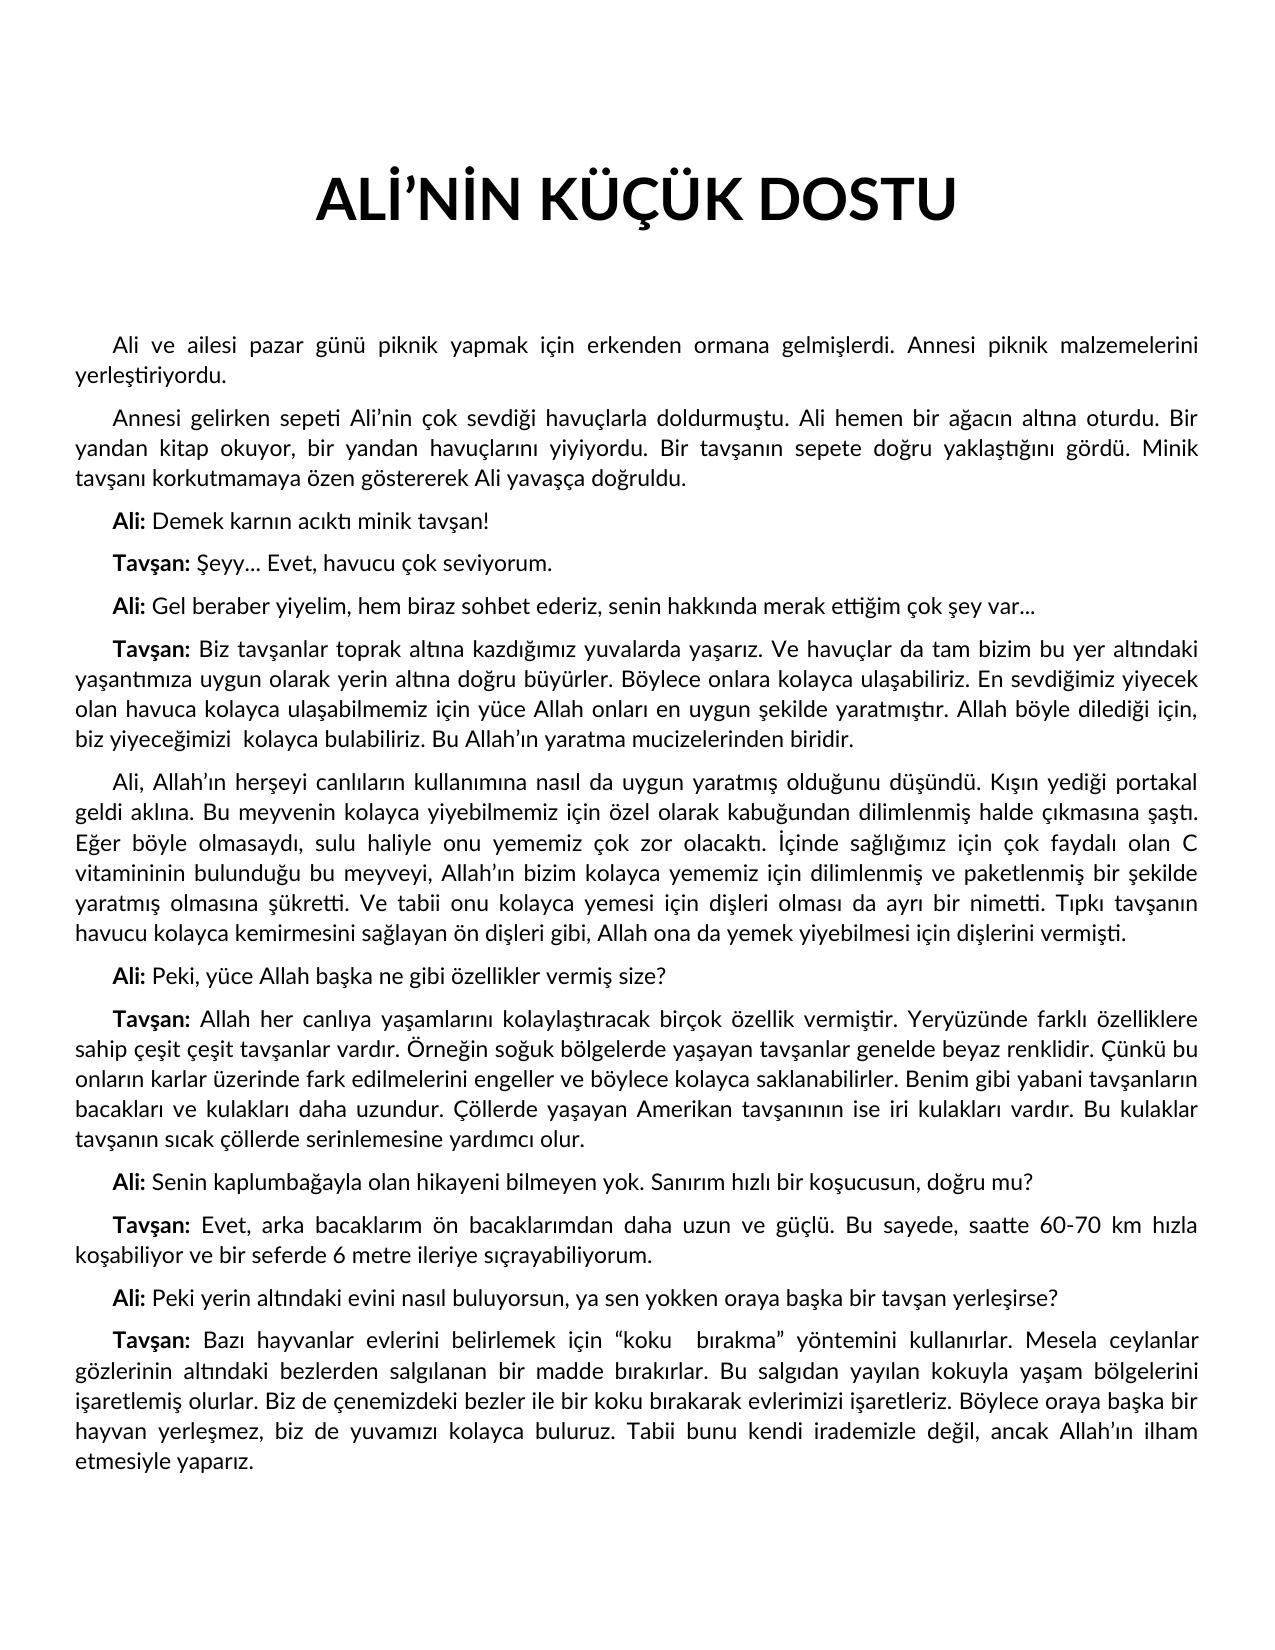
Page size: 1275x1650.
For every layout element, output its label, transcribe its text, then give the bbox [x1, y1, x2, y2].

text Ali: Senin kaplumbağayla olan hikayeni bilmeyen yok. Sanırım hızlı bir koşucusun, doğru mu? [75, 1168, 1200, 1195]
text Ali: Demek karnın acıktı minik tavşan! [75, 506, 1200, 534]
text Tavşan: Şeyy... Evet, havucu çok seviyorum. [75, 549, 1200, 577]
text Tavşan: Biz tavşanlar toprak altına kazdığımız yuvalarda yaşarız. Ve havuçlar da tam bizim bu yer altındaki yaşantımıza uygun olarak yerin altına doğru büyürler. Böylece onlara kolayca ulaşabiliriz. En sevdiğimiz yiyecek olan havuca kolayca ulaşabilmemiz için yüce Allah onları en uygun şekilde yaratmıştır. Allah böyle dilediği için, biz yiyeceğimizi kolayca bulabiliriz. Bu Allah’ın yaratma mucizelerinden biridir. [75, 634, 1200, 753]
text Ali: Gel beraber yiyelim, hem biraz sohbet ederiz, senin hakkında merak ettiğim çok şey var... [75, 592, 1200, 619]
text Annesi gelirken sepeti Ali’nin çok sevdiği havuçlarla doldurmuştu. Ali hemen bir ağacın altına oturdu. Bir yandan kitap okuyor, bir yandan havuçlarını yiyiyordu. Bir tavşanın sepete doğru yaklaştığını gördü. Minik tavşanı korkutmamaya özen göstererek Ali yavaşça doğruldu. [75, 403, 1200, 491]
text Ali, Allah’ın herşeyi canlıların kullanımına nasıl da uygun yaratmış olduğunu düşündü. Kışın yediği portakal geldi aklına. Bu meyvenin kolayca yiyebilmemiz için özel olarak kabuğundan dilimlenmiş halde çıkmasına şaştı. Eğer böyle olmasaydı, sulu haliyle onu yememiz çok zor olacaktı. İçinde sağlığımız için çok faydalı olan C vitamininin bulunduğu bu meyveyi, Allah’ın bizim kolayca yememiz için dilimlenmiş ve paketlenmiş bir şekilde yaratmış olmasına şükretti. Ve tabii onu kolayca yemesi için dişleri olması da ayrı bir nimetti. Tıpkı tavşanın havucu kolayca kemirmesini sağlayan ön dişleri gibi, Allah ona da yemek yiyebilmesi için dişlerini vermişti. [75, 768, 1200, 946]
text Tavşan: Allah her canlıya yaşamlarını kolaylaştıracak birçok özellik vermiştir. Yeryüzünde farklı özelliklere sahip çeşit çeşit tavşanlar vardır. Örneğin soğuk bölgelerde yaşayan tavşanlar genelde beyaz renklidir. Çünkü bu onların karlar üzerinde fark edilmelerini engeller ve böylece kolayca saklanabilirler. Benim gibi yabani tavşanların bacakları ve kulakları daha uzundur. Çöllerde yaşayan Amerikan tavşanının ise iri kulakları vardır. Bu kulaklar tavşanın sıcak çöllerde serinlemesine yardımcı olur. [75, 1004, 1200, 1153]
text Ali ve ailesi pazar günü piknik yapmak için erkenden ormana gelmişlerdi. Annesi piknik malzemelerini yerleştiriyordu. [75, 330, 1200, 388]
text Ali: Peki yerin altındaki evini nasıl buluyorsun, ya sen yokken oraya başka bir tavşan yerleşirse? [75, 1283, 1200, 1311]
subtitle ALİ’NİN KÜÇÜK DOSTU [75, 162, 1200, 232]
text Ali: Peki, yüce Allah başka ne gibi özellikler vermiş size? [75, 962, 1200, 989]
text Tavşan: Evet, arka bacaklarım ön bacaklarımdan daha uzun ve güçlü. Bu sayede, saatte 60-70 km hızla koşabiliyor ve bir seferde 6 metre ileriye sıçrayabiliyorum. [75, 1211, 1200, 1268]
text Tavşan: Bazı hayvanlar evlerini belirlemek için “koku bırakma” yöntemini kullanırlar. Mesela ceylanlar gözlerinin altındaki bezlerden salgılanan bir madde bırakırlar. Bu salgıdan yayılan kokuyla yaşam bölgelerini işaretlemiş olurlar. Biz de çenemizdeki bezler ile bir koku bırakarak evlerimizi işaretleriz. Böylece oraya başka bir hayvan yerleşmez, biz de yuvamızı kolayca buluruz. Tabii bunu kendi irademizle değil, ancak Allah’ın ilham etmesiyle yaparız. [75, 1326, 1200, 1474]
